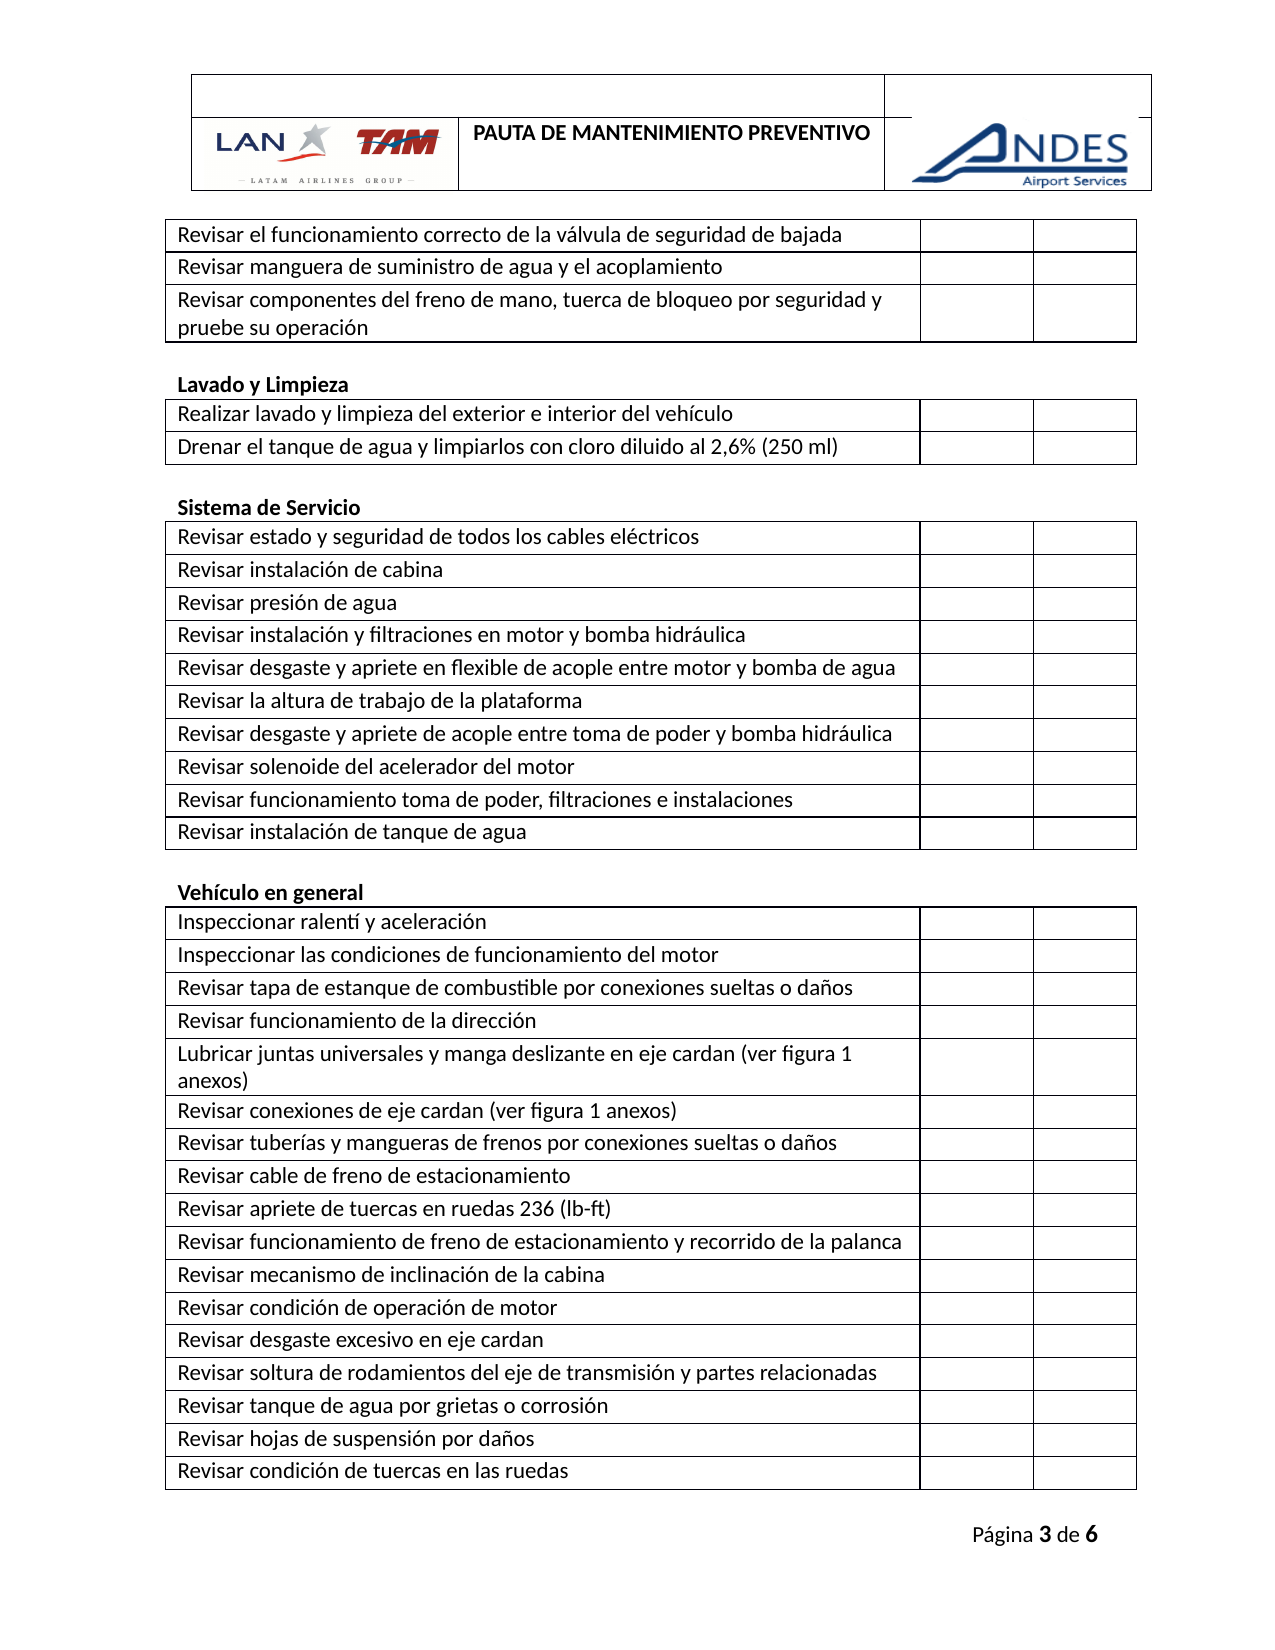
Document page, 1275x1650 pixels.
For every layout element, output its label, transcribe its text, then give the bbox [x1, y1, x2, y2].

table_cell Revisar funcionamiento de freno de estacionamiento y recorrido de la palanca [166, 1227, 919, 1259]
table_cell [1034, 1006, 1136, 1038]
table_cell Revisar conexiones de eje cardan (ver figura 1 anexos) [166, 1096, 919, 1127]
table_header [1034, 400, 1136, 431]
table_cell [921, 1039, 1033, 1095]
table_cell Revisar apriete de tuercas en ruedas 236 (lb-ft) [166, 1194, 919, 1226]
table_cell [1034, 1096, 1136, 1127]
table_cell [921, 818, 1033, 849]
table_cell Revisar tuberías y mangueras de frenos por conexiones sueltas o daños [166, 1129, 919, 1160]
table_cell Revisar componentes del freno de mano, tuerca de bloqueo por seguridad y pruebe su operación [166, 285, 920, 341]
text Lavado y Limpieza [177, 370, 1098, 398]
table_cell Revisar instalación y filtraciones en motor y bomba hidráulica [166, 621, 919, 652]
table_cell [1034, 686, 1136, 718]
table_header [921, 400, 1033, 431]
table_cell Revisar soltura de rodamientos del eje de transmisión y partes relacionadas [166, 1358, 919, 1390]
table_cell [1034, 654, 1136, 685]
table_cell [921, 785, 1033, 816]
table_cell [1034, 1194, 1136, 1226]
table_cell [1034, 1129, 1136, 1160]
picture [204, 191, 454, 195]
table_header Realizar lavado y limpieza del exterior e interior del vehículo [166, 400, 919, 431]
table_cell [1034, 1457, 1136, 1488]
table_cell [921, 686, 1033, 718]
table_cell [921, 1227, 1033, 1259]
table_cell Revisar mecanismo de inclinación de la cabina [166, 1260, 919, 1292]
table_cell [1034, 818, 1136, 849]
table_cell Revisar desgaste y apriete de acople entre toma de poder y bomba hidráulica [166, 719, 919, 751]
text Vehículo en general [177, 878, 1098, 906]
table_cell Revisar solenoide del acelerador del motor [166, 752, 919, 784]
table_header Revisar estado y seguridad de todos los cables eléctricos [166, 522, 919, 554]
table_cell [921, 1325, 1033, 1357]
table_cell [921, 1096, 1033, 1127]
table_cell [921, 752, 1033, 784]
table_cell [1034, 1227, 1136, 1259]
table_cell [921, 1129, 1033, 1160]
text Sistema de Servicio [177, 493, 1098, 521]
table_cell [921, 654, 1033, 685]
table_cell [1034, 1358, 1136, 1390]
table_cell Revisar cable de freno de estacionamiento [166, 1161, 919, 1193]
table_cell Lubricar juntas universales y manga deslizante en eje cardan (ver figura 1 anexos) [166, 1039, 919, 1095]
table_cell [1034, 220, 1136, 251]
table_cell Revisar manguera de suministro de agua y el acoplamiento [166, 253, 920, 284]
table_cell [921, 621, 1033, 652]
table_cell [921, 1293, 1033, 1324]
table_cell [921, 1161, 1033, 1193]
table_header [1034, 522, 1136, 554]
table_cell [921, 1391, 1033, 1423]
picture [911, 117, 1139, 190]
table_cell [921, 220, 1033, 251]
table_cell Revisar funcionamiento toma de poder, filtraciones e instalaciones [166, 785, 919, 816]
table_header Inspeccionar ralentí y aceleración [166, 908, 919, 939]
table_cell [1034, 1424, 1136, 1456]
table_cell [1034, 621, 1136, 652]
table_cell Revisar la altura de trabajo de la plataforma [166, 686, 919, 718]
table_cell Revisar instalación de cabina [166, 555, 919, 587]
table_cell Revisar condición de tuercas en las ruedas [166, 1457, 919, 1488]
table_cell [1034, 285, 1136, 341]
table_cell [921, 1006, 1033, 1038]
table_cell [921, 588, 1033, 619]
table_cell [1034, 253, 1136, 284]
table_cell [921, 285, 1033, 341]
table_cell Revisar hojas de suspensión por daños [166, 1424, 919, 1456]
table_cell [1034, 973, 1136, 1005]
table_cell [1034, 1391, 1136, 1423]
table_cell Revisar desgaste y apriete en flexible de acople entre motor y bomba de agua [166, 654, 919, 685]
table_cell [1034, 785, 1136, 816]
table_cell [1034, 432, 1136, 464]
table_header [921, 908, 1033, 939]
table_header [921, 522, 1033, 554]
table_cell [921, 1194, 1033, 1226]
table_header [1034, 908, 1136, 939]
table_cell [1034, 940, 1136, 972]
picture [204, 118, 454, 190]
table_cell [921, 973, 1033, 1005]
table_cell [1034, 1260, 1136, 1292]
table_cell Revisar tapa de estanque de combustible por conexiones sueltas o daños [166, 973, 919, 1005]
table_cell Revisar tanque de agua por grietas o corrosión [166, 1391, 919, 1423]
table_cell [1034, 1161, 1136, 1193]
table_cell Revisar presión de agua [166, 588, 919, 619]
table_cell [921, 1424, 1033, 1456]
table_cell Inspeccionar las condiciones de funcionamiento del motor [166, 940, 919, 972]
table_cell [1034, 752, 1136, 784]
table_cell Revisar funcionamiento de la dirección [166, 1006, 919, 1038]
table_cell [1034, 555, 1136, 587]
table_cell [921, 1358, 1033, 1390]
table_cell [1034, 1039, 1136, 1095]
table_cell [1034, 1293, 1136, 1324]
table_cell [1034, 588, 1136, 619]
table_cell [921, 253, 1033, 284]
table_cell Revisar el funcionamiento correcto de la válvula de seguridad de bajada [166, 220, 920, 251]
table_cell [921, 432, 1033, 464]
table_cell [921, 940, 1033, 972]
table_cell Drenar el tanque de agua y limpiarlos con cloro diluido al 2,6% (250 ml) [166, 432, 919, 464]
table_cell [921, 555, 1033, 587]
table_cell Revisar instalación de tanque de agua [166, 818, 919, 849]
table_cell [921, 719, 1033, 751]
table_cell [921, 1457, 1033, 1488]
table_cell [921, 1260, 1033, 1292]
table_cell [1034, 719, 1136, 751]
table_cell [1034, 1325, 1136, 1357]
table_cell Revisar desgaste excesivo en eje cardan [166, 1325, 919, 1357]
table_cell Revisar condición de operación de motor [166, 1293, 919, 1324]
